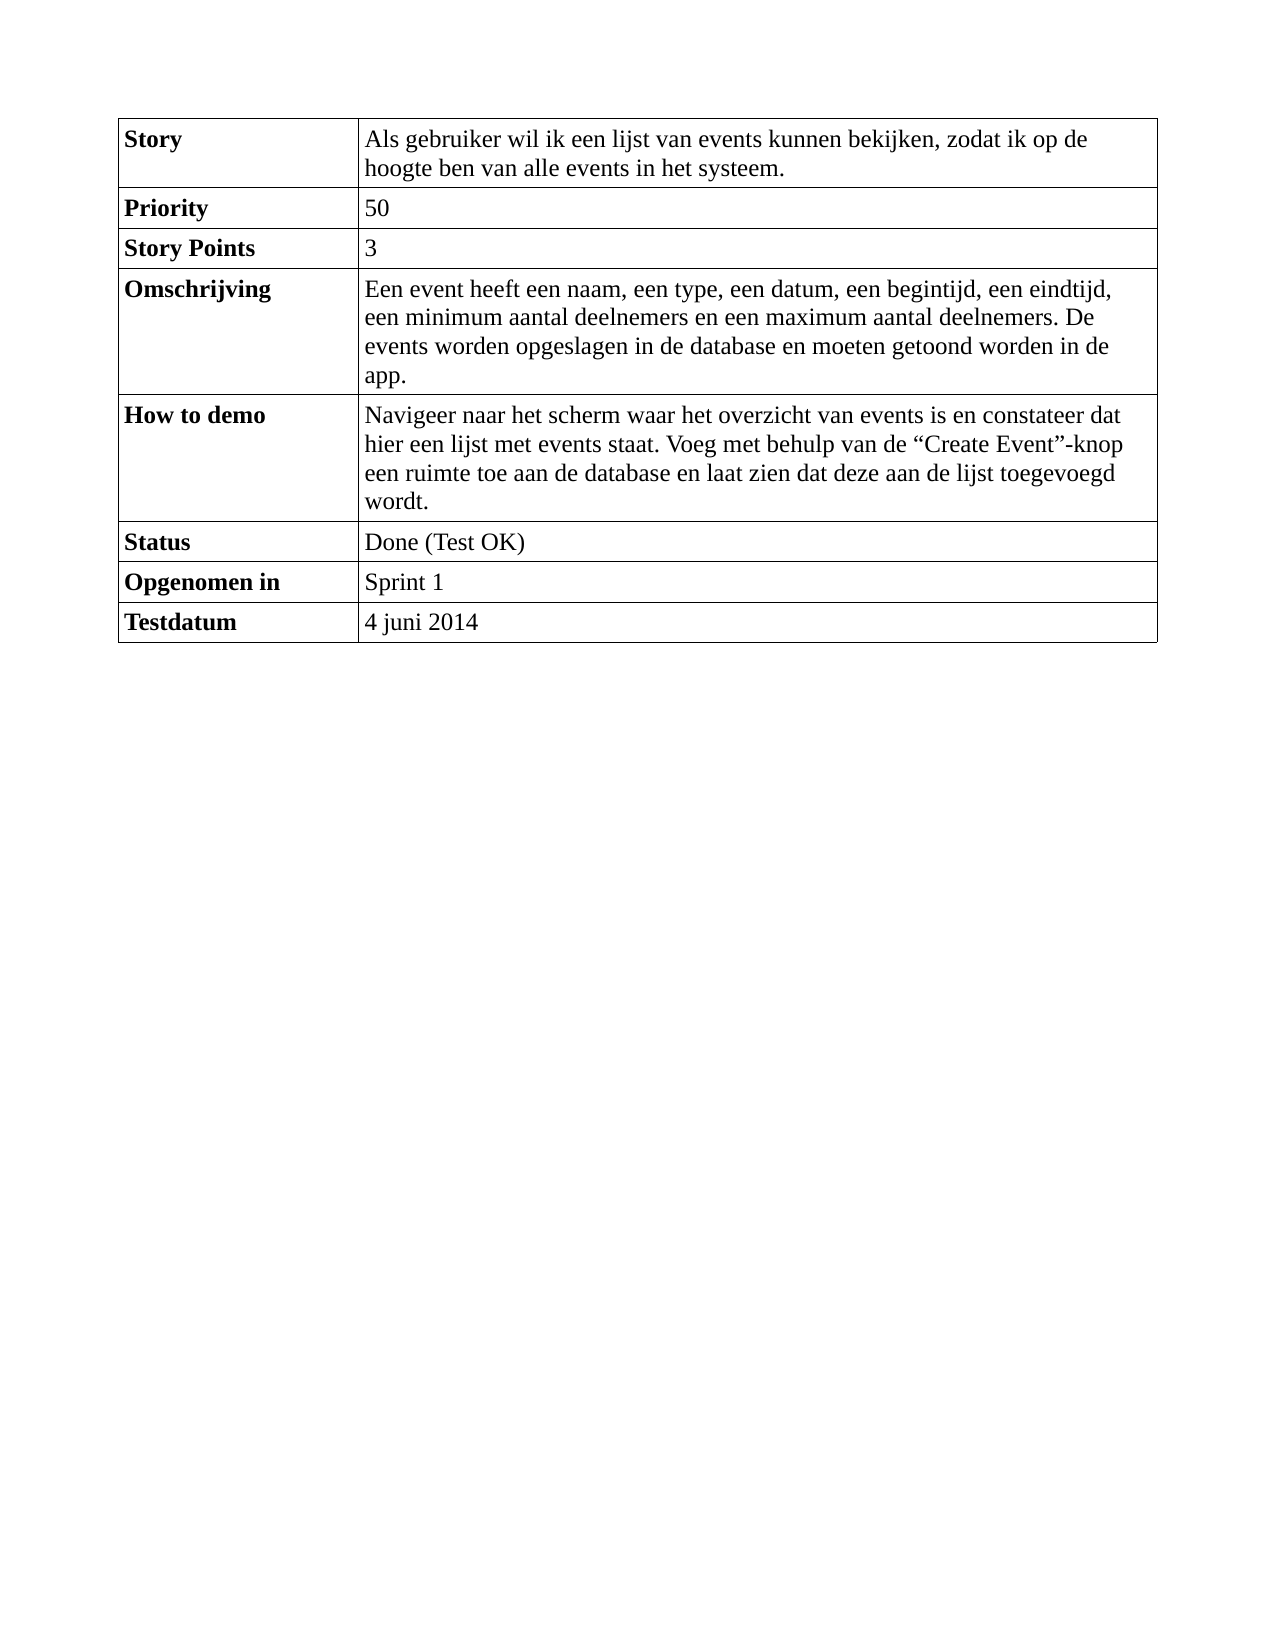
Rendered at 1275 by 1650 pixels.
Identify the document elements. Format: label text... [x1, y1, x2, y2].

table_cell Priority [119, 188, 358, 227]
table_cell Opgenomen in [119, 562, 358, 602]
table_header Story [119, 119, 358, 187]
table_cell Status [119, 522, 358, 561]
table_cell Testdatum [119, 603, 358, 642]
table_cell 3 [359, 229, 1157, 268]
table_header Als gebruiker wil ik een lijst van events kunnen bekijken, zodat ik op de hoogte ben van alle events in het systeem. [359, 119, 1157, 187]
table_cell 50 [359, 188, 1157, 227]
table_cell Omschrijving [119, 269, 358, 394]
table_cell Een event heeft een naam, een type, een datum, een begintijd, een eindtijd, een minimum aantal deelnemers en een maximum aantal deelnemers. De events worden opgeslagen in de database en moeten getoond worden in de app. [359, 269, 1157, 394]
table_cell Sprint 1 [359, 562, 1157, 602]
table_cell Story Points [119, 229, 358, 268]
table_cell How to demo [119, 395, 358, 521]
table_cell 4 juni 2014 [359, 603, 1157, 642]
table_cell Done (Test OK) [359, 522, 1157, 561]
table_cell Navigeer naar het scherm waar het overzicht van events is en constateer dat hier een lijst met events staat. Voeg met behulp van de “Create Event”-knop een ruimte toe aan de database en laat zien dat deze aan de lijst toegevoegd wordt. [359, 395, 1157, 521]
